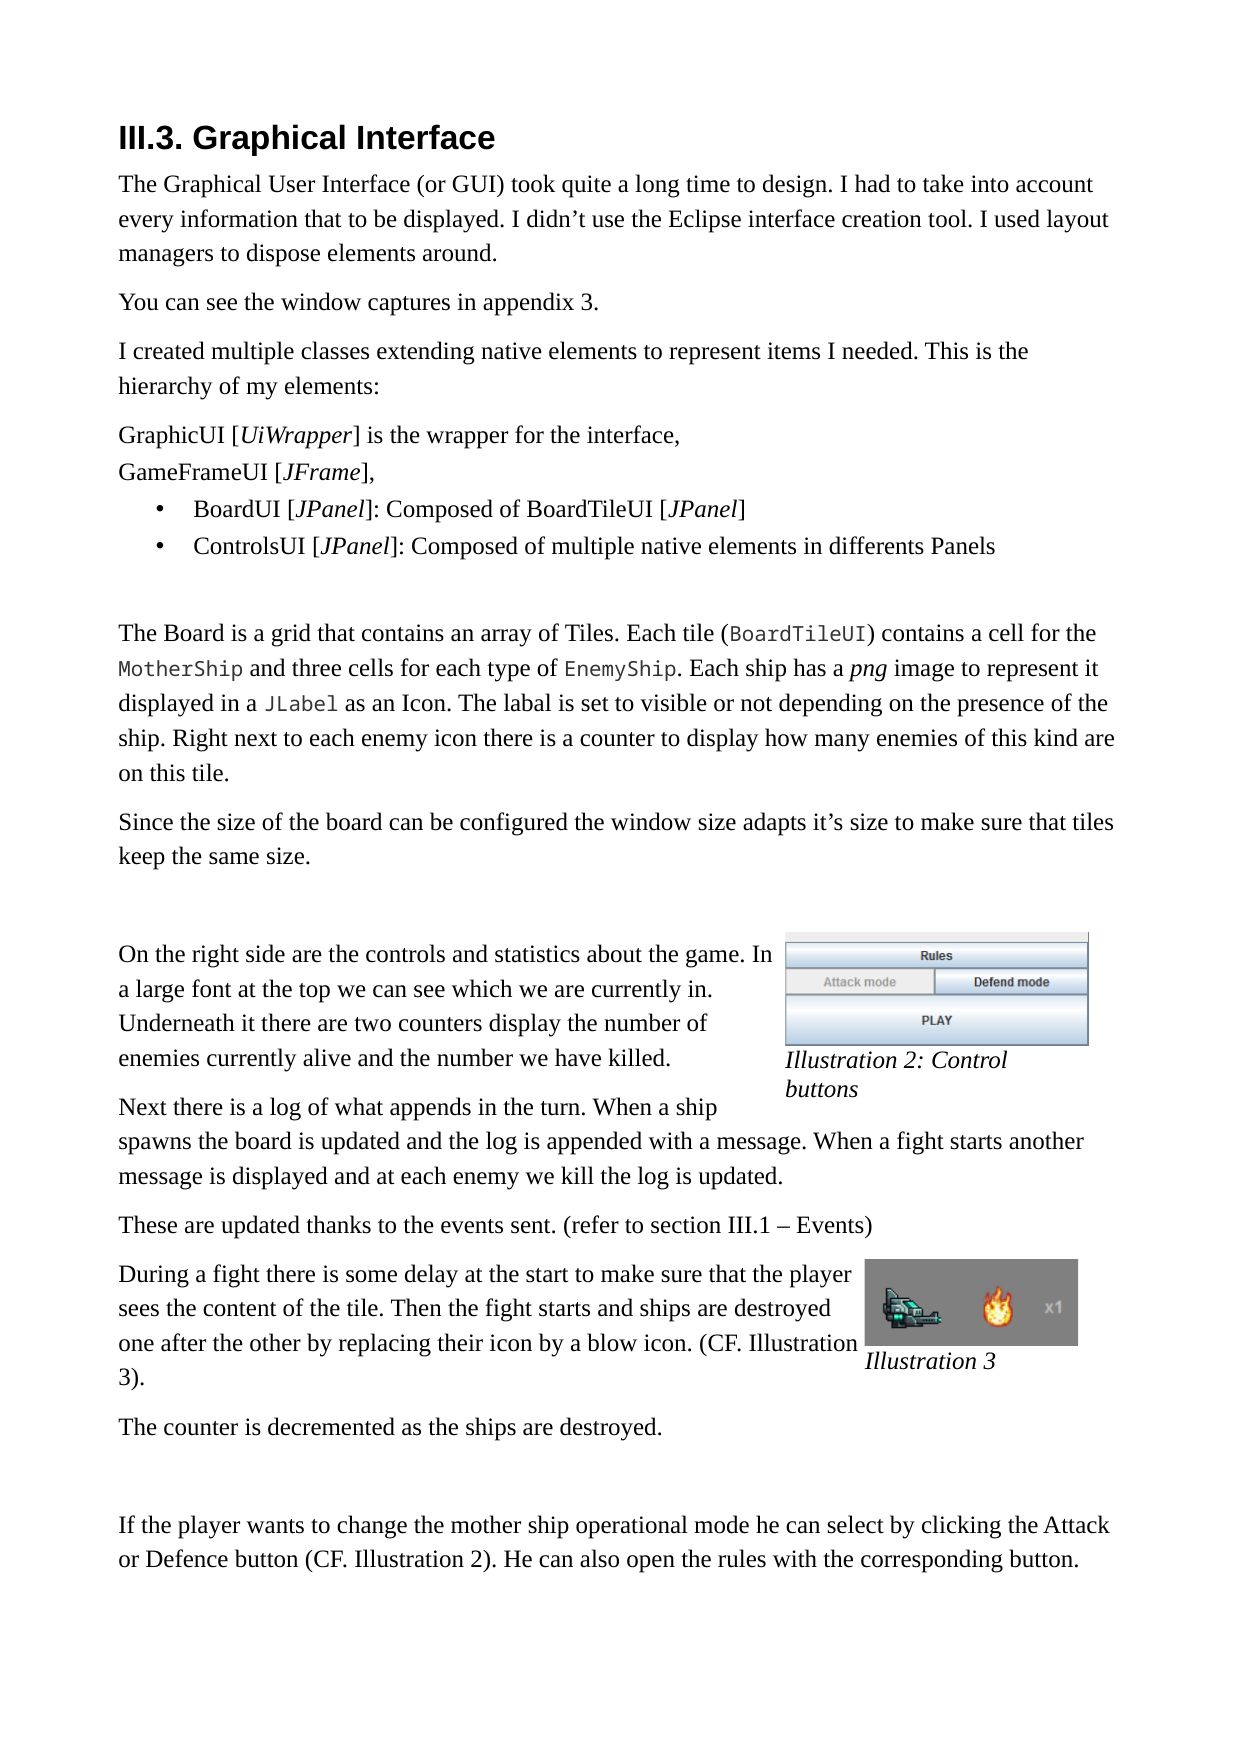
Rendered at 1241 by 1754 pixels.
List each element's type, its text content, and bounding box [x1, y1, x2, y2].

text You can see the window captures in appendix 3. [118, 287, 1122, 316]
text Next there is a log of what appends in the turn. When a ship spawns the board is updated and the log is appended with a message. When a fight starts another message is displayed and at each enemy we kill the log is updated. [118, 1092, 1122, 1190]
text These are updated thanks to the events sent. (refer to section III.1 – Events) [118, 1210, 1122, 1239]
subtitle Graphical Interface [118, 118, 1122, 157]
text If the player wants to change the mother ship operational mode he can select by clicking the Attack or Defence button (CF. Illustration 2). He can also open the rules with the corresponding button. [118, 1510, 1122, 1573]
text During a fight there is some delay at the start to make sure that the player sees the content of the tile. Then the fight starts and ships are destroyed one after the other by replacing their icon by a blow icon. (CF. Illustration 3). [118, 1247, 1122, 1391]
list ControlsUI [JPanel]: Composed of multiple native elements in differents Panels [156, 531, 1122, 560]
text Illustration 2: Control buttons [785, 933, 1089, 1103]
text Since the size of the board can be configured the window size adapts it’s size to make sure that tiles keep the same size. [118, 807, 1122, 870]
text On the right side are the controls and statistics about the game. In a large font at the top we can see which we are currently in. Underneath it there are two counters display the number of enemies currently alive and the number we have killed. [118, 939, 785, 1072]
text The counter is decremented as the ships are destroyed. [118, 1412, 1122, 1440]
list BoardUI [JPanel]: Composed of BoardTileUI [JPanel] [156, 494, 1122, 523]
picture [864, 1259, 1079, 1346]
text The Board is a grid that contains an array of Tiles. Each tile (BoardTileUI) contains a cell for the MotherShip and three cells for each type of EnemyShip. Each ship has a png image to represent it displayed in a JLabel as an Icon. The labal is set to visible or not depending on the presence of the ship. Right next to each enemy icon there is a counter to display how many enemies of this kind are on this tile. [118, 618, 1122, 787]
text I created multiple classes extending native elements to represent items I needed. This is the hierarchy of my elements: [118, 336, 1122, 399]
text GameFrameUI [JFrame], [118, 457, 1122, 486]
text Illustration 3 [864, 1346, 1078, 1374]
text The Graphical User Interface (or GUI) took quite a long time to design. I had to take into account every information that to be displayed. I didn’t use the Eclipse interface creation tool. I used layout managers to dispose elements around. [118, 169, 1122, 267]
text GraphicUI [UiWrapper] is the wrapper for the interface, [118, 420, 1122, 449]
